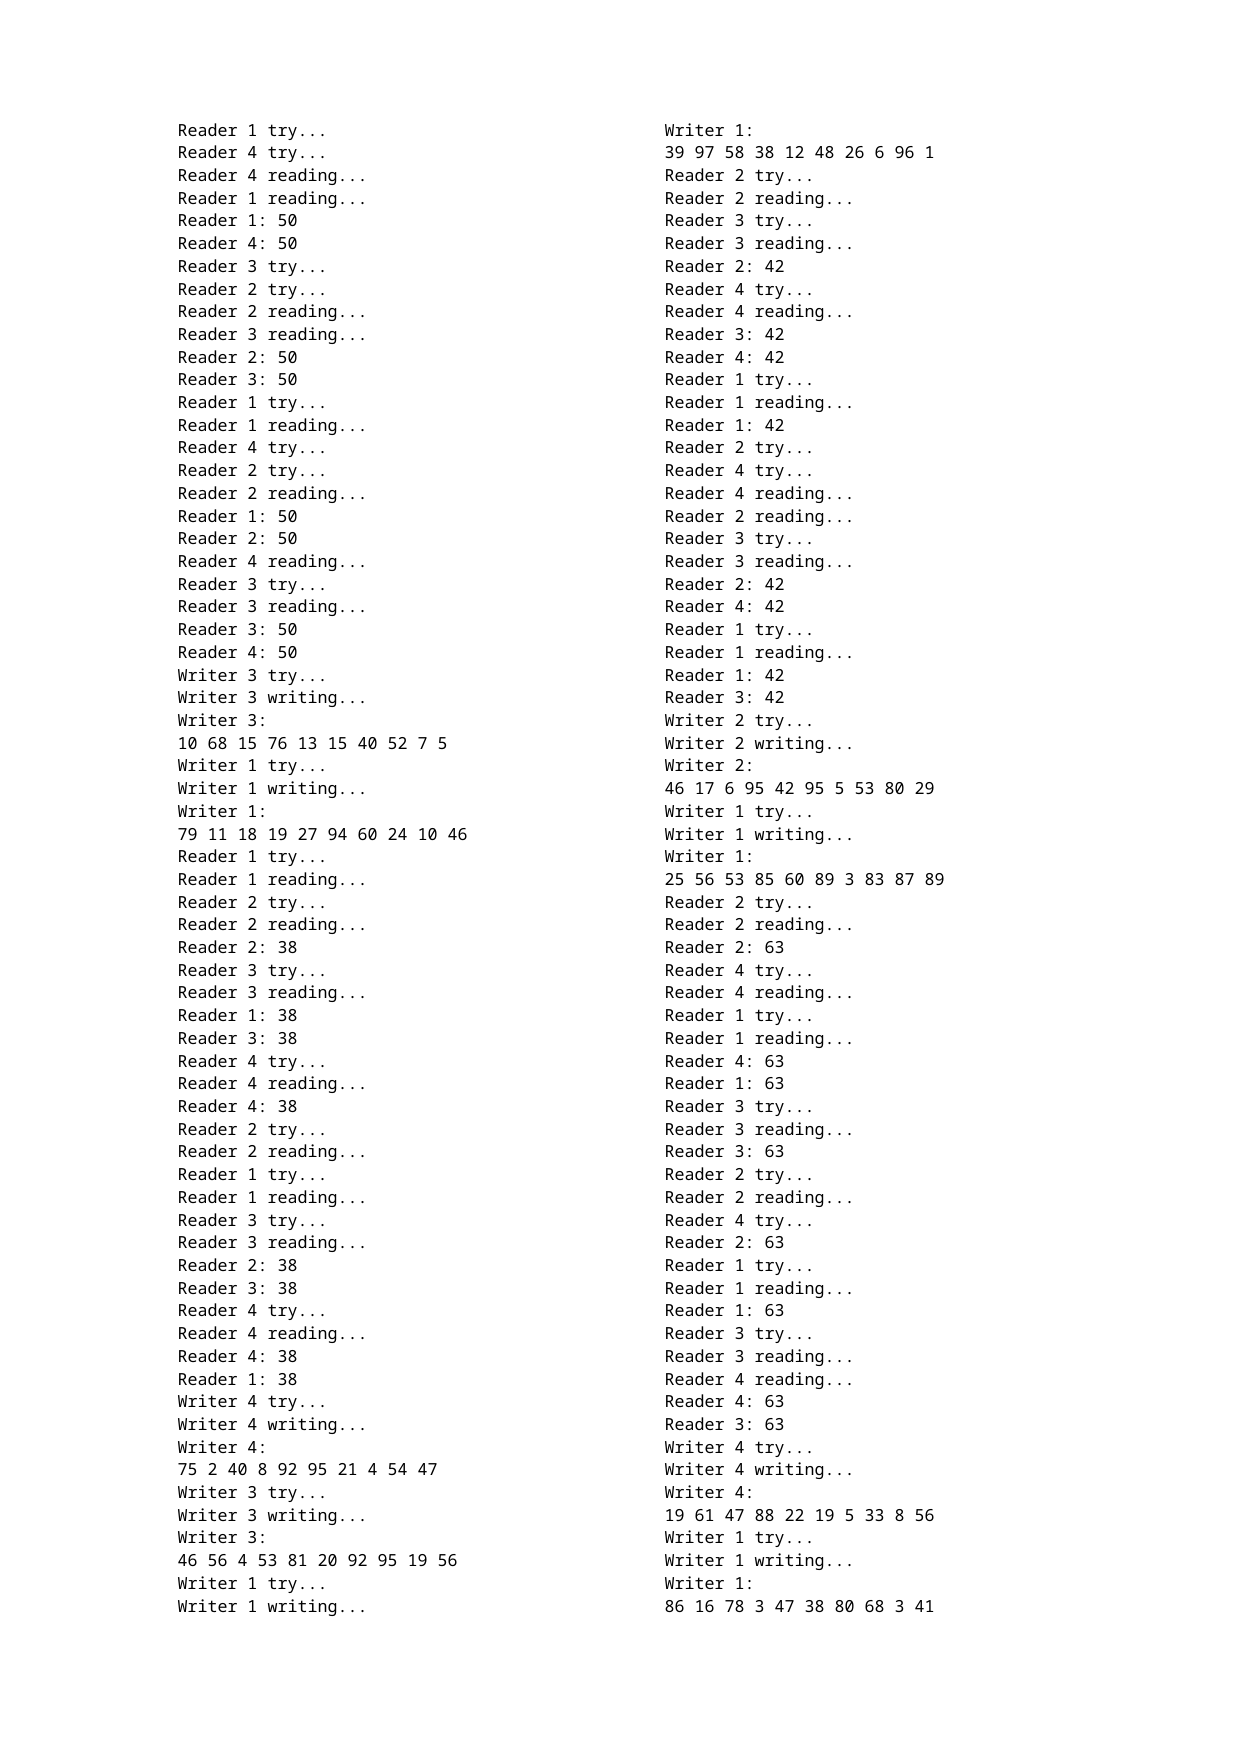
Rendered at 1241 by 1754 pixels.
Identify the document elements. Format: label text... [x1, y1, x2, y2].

text Writer 3 writing... [177, 686, 664, 708]
text Reader 3 try... [177, 572, 664, 595]
text Reader 1 try... [177, 1163, 664, 1185]
text Reader 1: 42 [664, 663, 1152, 686]
text Writer 1: [664, 845, 1152, 867]
text Reader 4 reading... [177, 1322, 664, 1344]
text Reader 3: 50 [177, 618, 664, 640]
text Reader 3: 38 [177, 1276, 664, 1299]
text Reader 1 reading... [177, 186, 664, 209]
text 39 97 58 38 12 48 26 6 96 1 [664, 141, 1152, 163]
text Reader 1 try... [177, 118, 664, 141]
text Reader 2 reading... [177, 300, 664, 322]
text Reader 2: 63 [664, 936, 1152, 958]
text Writer 4: [664, 1481, 1152, 1503]
text Writer 1 writing... [177, 777, 664, 799]
text Reader 4 try... [177, 436, 664, 459]
text Reader 4 try... [664, 277, 1152, 300]
text Reader 4: 63 [664, 1049, 1152, 1072]
text Writer 4 writing... [664, 1458, 1152, 1481]
text Writer 1 writing... [664, 1549, 1152, 1571]
text Reader 4 try... [664, 459, 1152, 481]
text Reader 4: 38 [177, 1094, 664, 1117]
text Reader 3 try... [177, 1208, 664, 1231]
text Writer 2 writing... [664, 731, 1152, 754]
text 86 16 78 3 47 38 80 68 3 41 [664, 1594, 1152, 1617]
text Reader 1: 50 [177, 504, 664, 527]
text Reader 1 try... [664, 1004, 1152, 1026]
text Writer 1 try... [664, 1526, 1152, 1549]
text Reader 1 try... [664, 368, 1152, 391]
text Reader 3 try... [664, 209, 1152, 232]
text Reader 3: 42 [664, 686, 1152, 708]
text Reader 3: 63 [664, 1412, 1152, 1435]
text Reader 4: 42 [664, 345, 1152, 368]
text Reader 2 try... [664, 436, 1152, 459]
text Reader 2 reading... [664, 913, 1152, 936]
text Reader 1 try... [177, 391, 664, 413]
text 75 2 40 8 92 95 21 4 54 47 [177, 1458, 664, 1481]
text 25 56 53 85 60 89 3 83 87 89 [664, 867, 1152, 890]
text Reader 3 reading... [177, 322, 664, 345]
text Reader 2 try... [664, 1163, 1152, 1185]
text Reader 1 try... [664, 1253, 1152, 1276]
text Writer 2: [664, 754, 1152, 777]
text 46 56 4 53 81 20 92 95 19 56 [177, 1549, 664, 1571]
text Reader 4 reading... [177, 163, 664, 186]
text Reader 1 reading... [177, 413, 664, 436]
text 79 11 18 19 27 94 60 24 10 46 [177, 822, 664, 845]
text Writer 3 writing... [177, 1503, 664, 1526]
text Reader 1: 63 [664, 1072, 1152, 1094]
text Reader 4 reading... [177, 549, 664, 572]
text Reader 4: 50 [177, 640, 664, 663]
text Reader 2: 63 [664, 1231, 1152, 1253]
text Reader 2 try... [177, 1117, 664, 1140]
text Reader 1: 63 [664, 1299, 1152, 1322]
text Reader 2: 42 [664, 572, 1152, 595]
text Reader 3 try... [177, 254, 664, 277]
text Reader 3 try... [664, 1322, 1152, 1344]
text Reader 3 reading... [177, 981, 664, 1004]
text Reader 2 try... [177, 277, 664, 300]
text Reader 4 try... [664, 958, 1152, 981]
text 10 68 15 76 13 15 40 52 7 5 [177, 731, 664, 754]
text Reader 2 reading... [177, 1140, 664, 1163]
text Reader 1 reading... [177, 1185, 664, 1208]
text Reader 2: 42 [664, 254, 1152, 277]
text 19 61 47 88 22 19 5 33 8 56 [664, 1503, 1152, 1526]
text Reader 2 reading... [664, 1185, 1152, 1208]
text Reader 1: 38 [177, 1004, 664, 1026]
text Reader 4: 50 [177, 232, 664, 254]
text Reader 3 try... [664, 527, 1152, 549]
text Reader 4 try... [664, 1208, 1152, 1231]
text Writer 1: [664, 118, 1152, 141]
text Reader 1 reading... [664, 1276, 1152, 1299]
text Writer 3: [177, 1526, 664, 1549]
text Reader 1 reading... [177, 867, 664, 890]
text Writer 1 try... [177, 754, 664, 777]
text Reader 2: 50 [177, 527, 664, 549]
text Reader 4 try... [177, 1049, 664, 1072]
text Reader 2 reading... [664, 504, 1152, 527]
text Reader 3 reading... [664, 1117, 1152, 1140]
text Writer 1 try... [177, 1571, 664, 1594]
text Reader 3 reading... [664, 1344, 1152, 1367]
text Writer 1 try... [664, 799, 1152, 822]
text Writer 3: [177, 708, 664, 731]
text Reader 2: 38 [177, 936, 664, 958]
text Reader 1: 50 [177, 209, 664, 232]
text Reader 1 try... [177, 845, 664, 867]
text Reader 4 try... [177, 141, 664, 163]
text Writer 1: [177, 799, 664, 822]
text Writer 1 writing... [177, 1594, 664, 1617]
text Reader 4 reading... [177, 1072, 664, 1094]
text Reader 2 try... [664, 163, 1152, 186]
text Reader 1: 42 [664, 413, 1152, 436]
text Reader 1 reading... [664, 640, 1152, 663]
text Reader 2 try... [177, 459, 664, 481]
text Reader 3 reading... [664, 549, 1152, 572]
text Reader 2 try... [177, 890, 664, 913]
text Reader 4 reading... [664, 300, 1152, 322]
text Reader 3 reading... [664, 232, 1152, 254]
text Writer 2 try... [664, 708, 1152, 731]
text Reader 3 reading... [177, 595, 664, 618]
text Reader 4 reading... [664, 981, 1152, 1004]
text Reader 1 reading... [664, 1026, 1152, 1049]
text Reader 2: 50 [177, 345, 664, 368]
text Writer 3 try... [177, 1481, 664, 1503]
text Reader 1 reading... [664, 391, 1152, 413]
text Reader 3: 63 [664, 1140, 1152, 1163]
text Reader 3 try... [177, 958, 664, 981]
text Writer 4 try... [177, 1390, 664, 1412]
text Reader 4: 38 [177, 1344, 664, 1367]
text Reader 4: 63 [664, 1390, 1152, 1412]
text Reader 2 reading... [664, 186, 1152, 209]
text Writer 4 try... [664, 1435, 1152, 1458]
text Reader 4 try... [177, 1299, 664, 1322]
text Reader 3 try... [664, 1094, 1152, 1117]
text Reader 4: 42 [664, 595, 1152, 618]
text Writer 1: [664, 1571, 1152, 1594]
text Reader 2 reading... [177, 481, 664, 504]
text Reader 3 reading... [177, 1231, 664, 1253]
text Writer 4 writing... [177, 1412, 664, 1435]
text Reader 2 try... [664, 890, 1152, 913]
text Reader 3: 50 [177, 368, 664, 391]
text Reader 3: 38 [177, 1026, 664, 1049]
text Reader 2 reading... [177, 913, 664, 936]
text Writer 1 writing... [664, 822, 1152, 845]
text Reader 2: 38 [177, 1253, 664, 1276]
text Reader 3: 42 [664, 322, 1152, 345]
text Reader 4 reading... [664, 1367, 1152, 1390]
text Reader 1 try... [664, 618, 1152, 640]
text 46 17 6 95 42 95 5 53 80 29 [664, 777, 1152, 799]
text Reader 1: 38 [177, 1367, 664, 1390]
text Writer 3 try... [177, 663, 664, 686]
text Reader 4 reading... [664, 481, 1152, 504]
text Writer 4: [177, 1435, 664, 1458]
